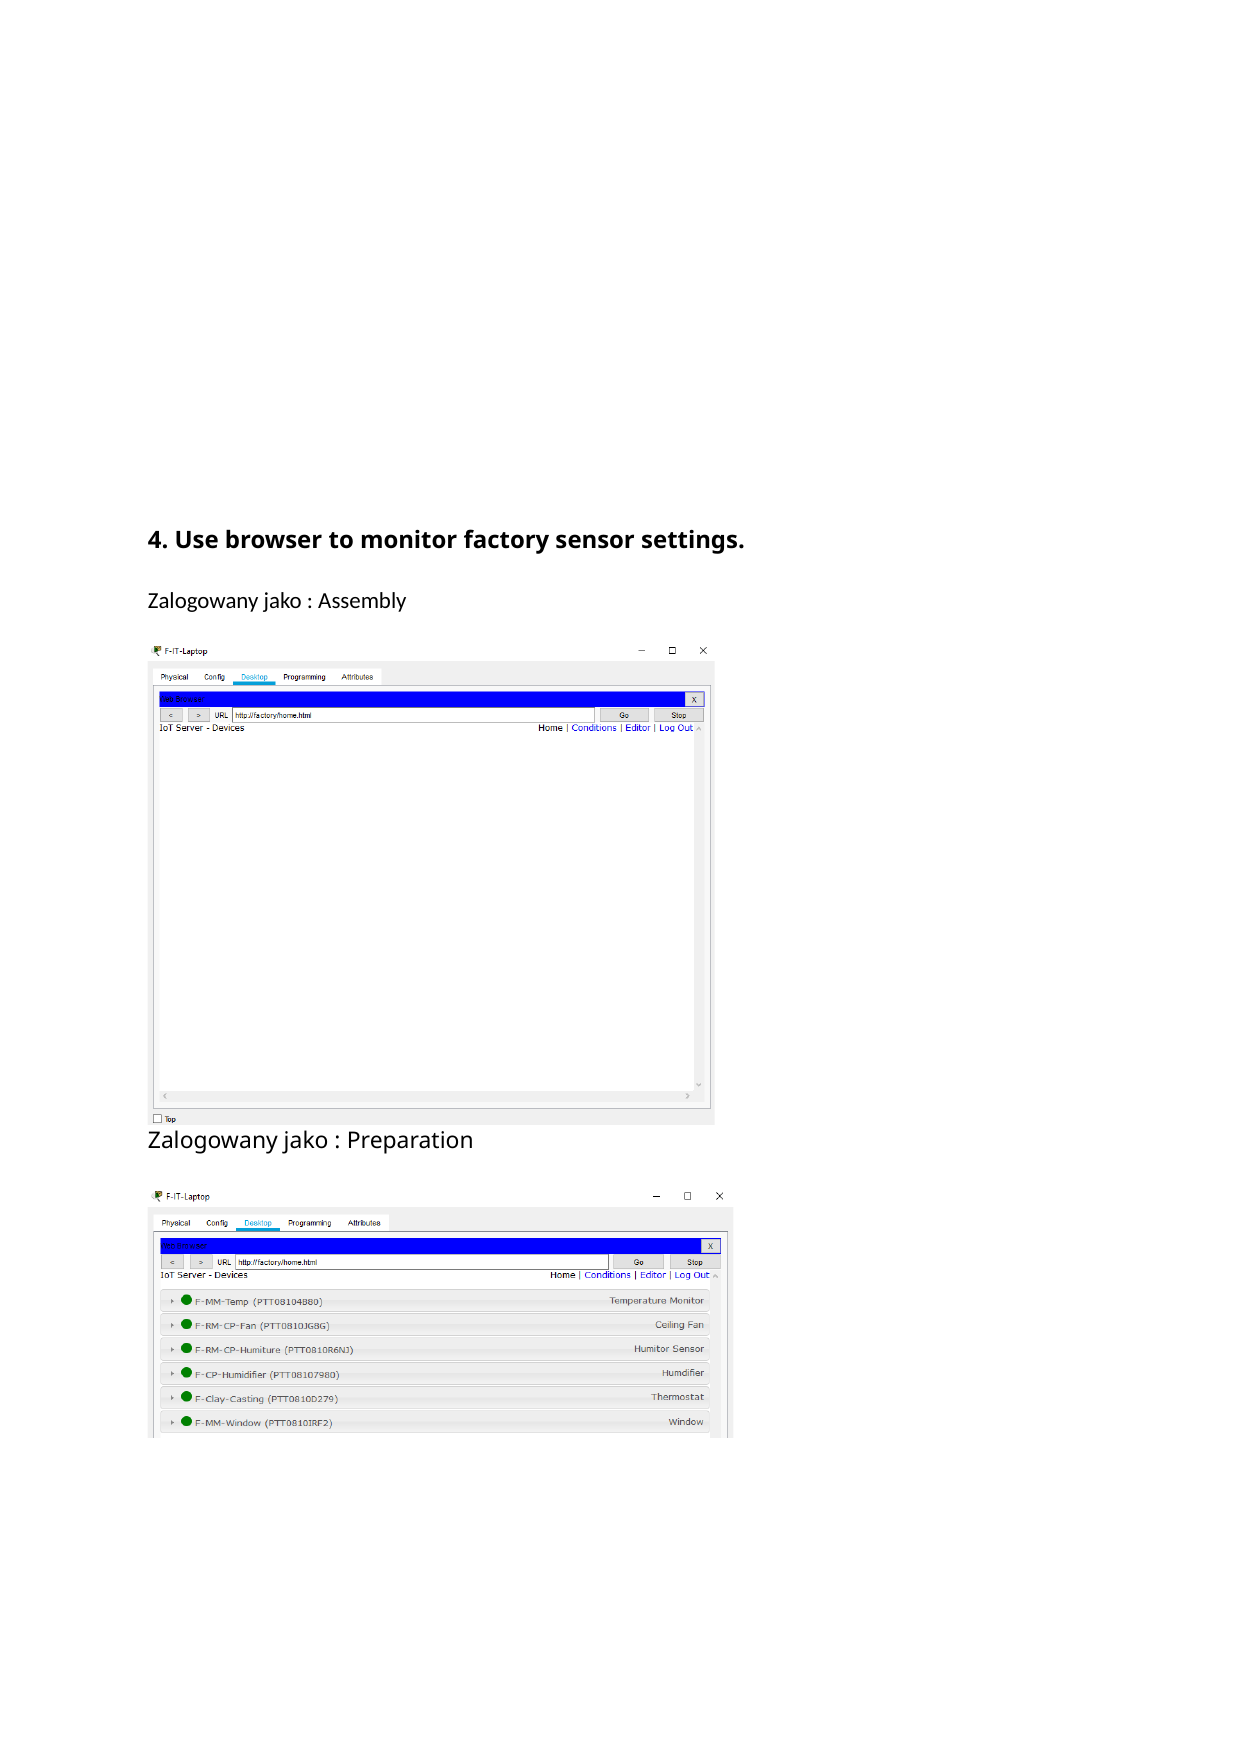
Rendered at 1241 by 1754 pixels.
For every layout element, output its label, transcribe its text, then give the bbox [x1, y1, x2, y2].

picture [147, 642, 715, 1125]
text Zalogowany jako : Preparation [148, 1124, 1093, 1156]
text 4. Use browser to monitor factory sensor settings. [148, 523, 1093, 555]
picture [147, 1186, 734, 1438]
text Zalogowany jako : Assembly [148, 586, 1093, 614]
